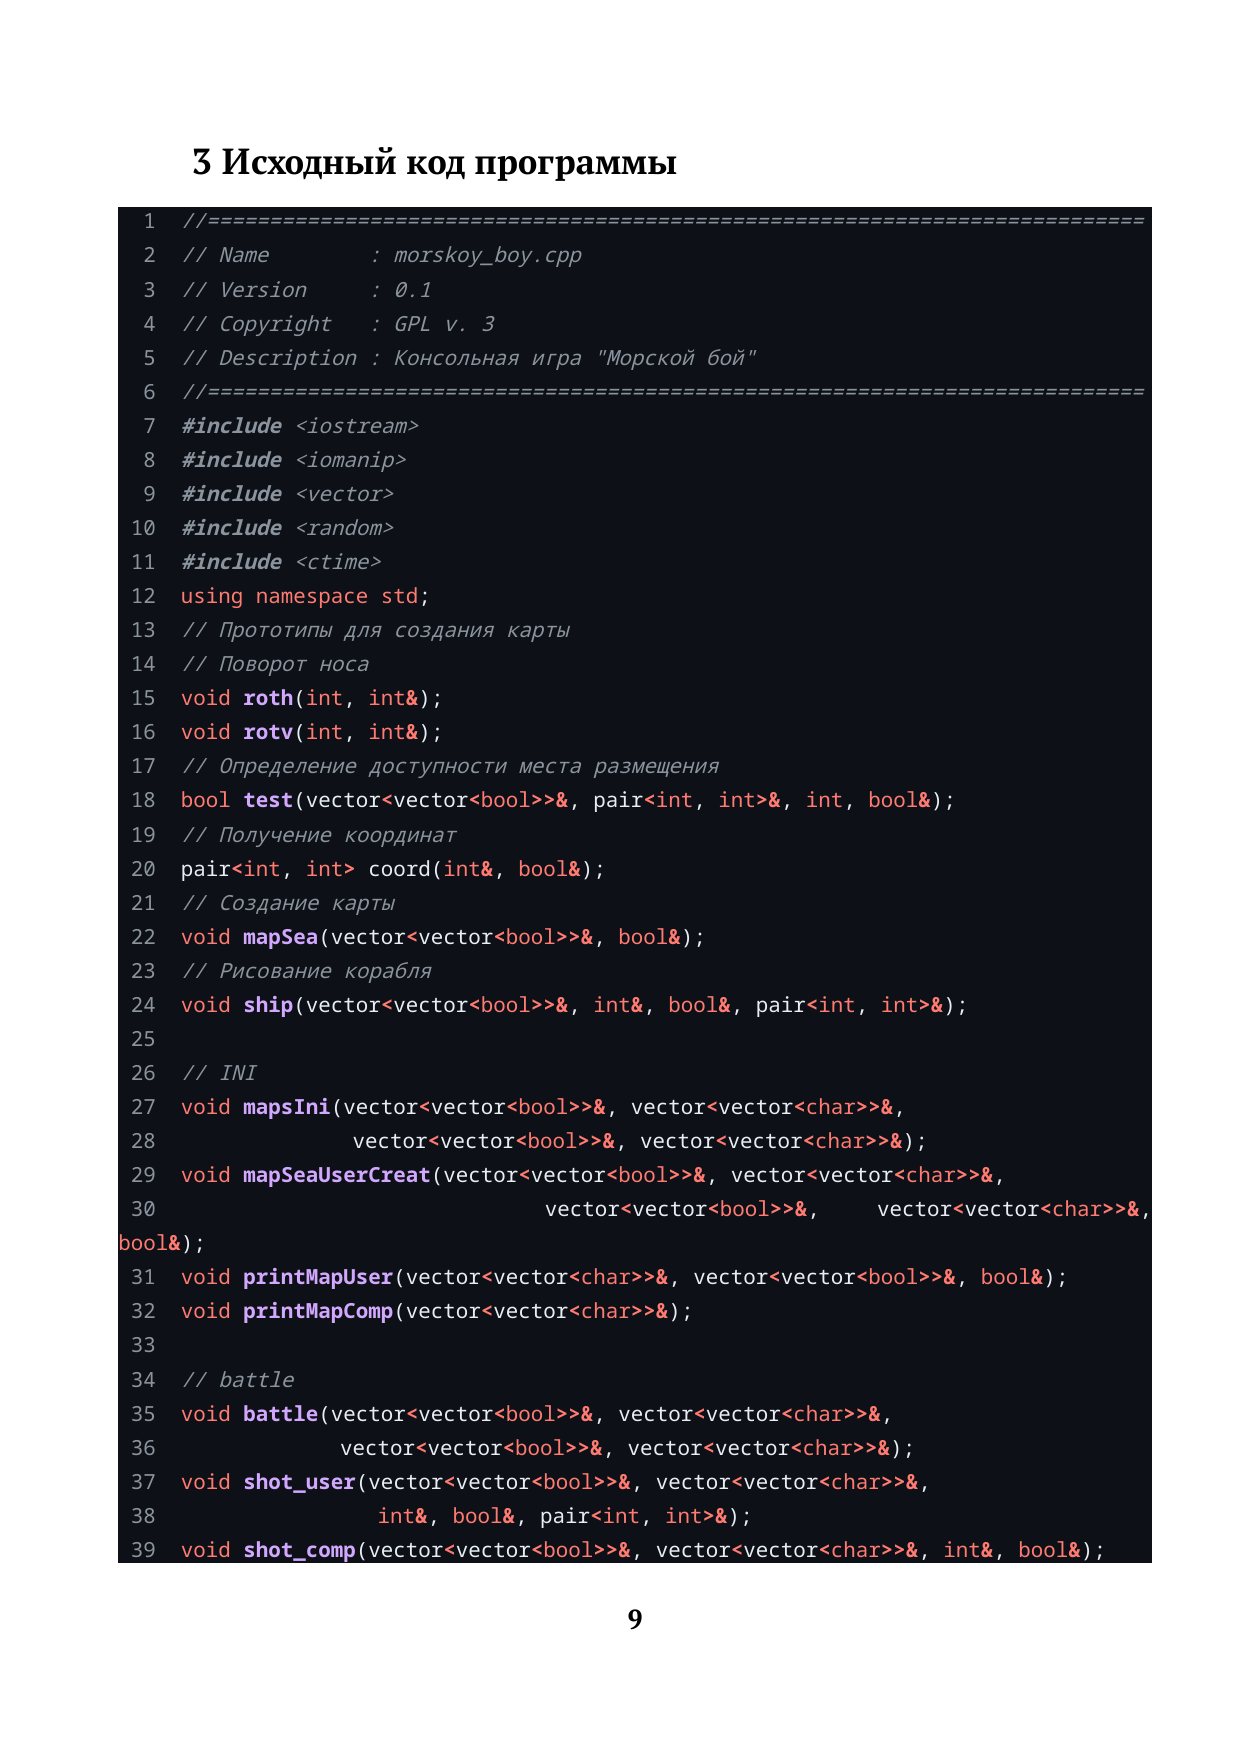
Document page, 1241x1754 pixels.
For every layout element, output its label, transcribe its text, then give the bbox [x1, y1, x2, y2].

text 27 void mapsIni(vector<vector<bool>>&, vector<vector<char>>&, [118, 1092, 1152, 1121]
text 16 void rotv(int, int&); [118, 717, 1152, 746]
text 9 #include <vector> [118, 479, 1152, 507]
text 3 // Version : 0.1 [118, 275, 1152, 303]
text 20 pair<int, int> coord(int&, bool&); [118, 854, 1152, 882]
text 10 #include <random> [118, 513, 1152, 542]
text 2 // Name : morskoy_boy.cpp [118, 241, 1152, 269]
text 6 //=========================================================================== [118, 377, 1152, 405]
text 32 void printMapComp(vector<vector<char>>&); [118, 1297, 1152, 1325]
text 39 void shot_comp(vector<vector<bool>>&, vector<vector<char>>&, int&, bool&); [118, 1535, 1152, 1563]
text 1 //=========================================================================== [118, 207, 1152, 235]
text 22 void mapSea(vector<vector<bool>>&, bool&); [118, 922, 1152, 950]
text 13 // Прототипы для создания карты [118, 615, 1152, 644]
text 25 [118, 1024, 1152, 1052]
text 29 void mapSeaUserCreat(vector<vector<bool>>&, vector<vector<char>>&, [118, 1160, 1152, 1189]
text 33 [118, 1331, 1152, 1359]
text 8 #include <iomanip> [118, 445, 1152, 473]
text 12 using namespace std; [118, 581, 1152, 610]
text 7 #include <iostream> [118, 411, 1152, 439]
text 28 vector<vector<bool>>&, vector<vector<char>>&); [118, 1126, 1152, 1155]
text 24 void ship(vector<vector<bool>>&, int&, bool&, pair<int, int>&); [118, 990, 1152, 1018]
text 14 // Поворот носа [118, 649, 1152, 678]
text 21 // Создание карты [118, 888, 1152, 916]
text 18 bool test(vector<vector<bool>>&, pair<int, int>&, int, bool&); [118, 786, 1152, 814]
text 36 vector<vector<bool>>&, vector<vector<char>>&); [118, 1433, 1152, 1461]
text 15 void roth(int, int&); [118, 683, 1152, 712]
text 4 // Copyright : GPL v. 3 [118, 309, 1152, 337]
text 19 // Получение координат [118, 820, 1152, 848]
text 30 vector<vector<bool>>&, vector<vector<char>>&, bool&); [118, 1194, 1152, 1257]
text 35 void battle(vector<vector<bool>>&, vector<vector<char>>&, [118, 1399, 1152, 1427]
text 34 // battle [118, 1365, 1152, 1393]
text 23 // Рисование корабля [118, 956, 1152, 984]
text 38 int&, bool&, pair<int, int>&); [118, 1501, 1152, 1529]
subtitle 3 Исходный код программы [192, 139, 1152, 183]
text 37 void shot_user(vector<vector<bool>>&, vector<vector<char>>&, [118, 1467, 1152, 1495]
text 11 #include <ctime> [118, 547, 1152, 576]
text 31 void printMapUser(vector<vector<char>>&, vector<vector<bool>>&, bool&); [118, 1262, 1152, 1291]
text 5 // Description : Консольная игра "Морской бой" [118, 343, 1152, 371]
text 17 // Определение доступности места размещения [118, 752, 1152, 780]
text 26 // INI [118, 1058, 1152, 1087]
